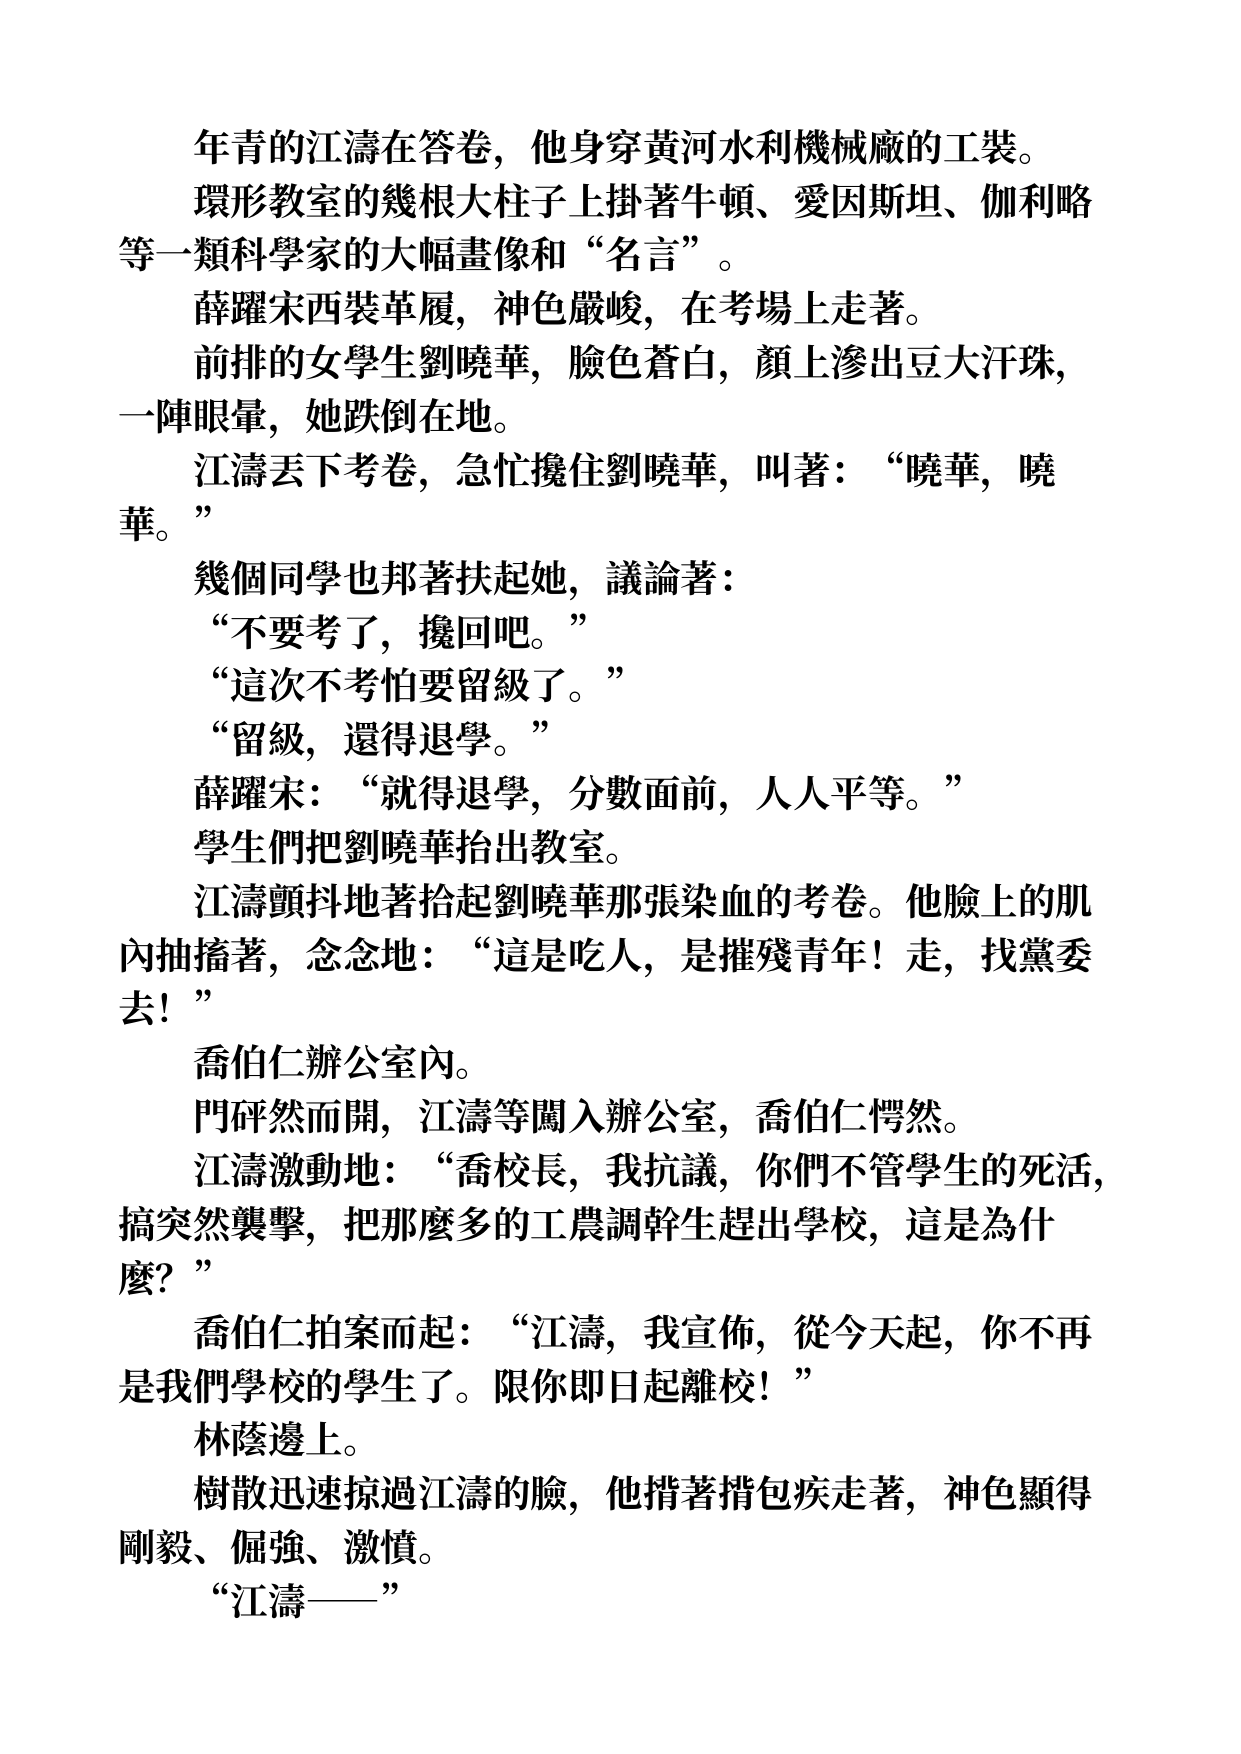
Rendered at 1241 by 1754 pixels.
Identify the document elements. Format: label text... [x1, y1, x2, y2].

text 樹散迅速掠過江濤的臉，他揹著揹包疾走著，神色顯得剛毅、倔強、激憤。 [118, 1464, 1122, 1572]
text 薛躍宋西裝革履，神色嚴峻，在考場上走著。 [118, 280, 1122, 333]
text 年青的江濤在答卷，他身穿黃河水利機械廠的工裝。 [118, 118, 1122, 172]
text 門砰然而開，江濤等闖入辦公室，喬伯仁愕然。 [118, 1087, 1122, 1141]
text “不要考了，攙回吧。” [118, 603, 1122, 657]
text 前排的女學生劉曉華，臉色蒼白，顏上滲出豆大汗珠，一陣眼暈，她跌倒在地。 [118, 333, 1122, 441]
text 環形教室的幾根大柱子上掛著牛頓、愛因斯坦、伽利略等一類科學家的大幅畫像和“名言”。 [118, 172, 1122, 280]
text 林蔭邊上。 [118, 1411, 1122, 1464]
text 幾個同學也邦著扶起她，議論著： [118, 549, 1122, 603]
text 薛躍宋：“就得退學，分數面前，人人平等。” [118, 764, 1122, 818]
text 喬伯仁辦公室內。 [118, 1034, 1122, 1087]
text “留級，還得退學。” [118, 711, 1122, 764]
text 江濤激動地：“喬校長，我抗議，你們不管學生的死活，搞突然襲擊，把那麼多的工農調幹生趕出學校，這是為什麼？” [118, 1141, 1122, 1303]
text 學生們把劉曉華抬出教室。 [118, 818, 1122, 872]
text 江濤丟下考卷，急忙攙住劉曉華，叫著：“曉華，曉華。” [118, 441, 1122, 549]
text “江濤——” [118, 1572, 1122, 1626]
text 喬伯仁拍案而起：“江濤，我宣佈，從今天起，你不再是我們學校的學生了。限你即日起離校！” [118, 1303, 1122, 1411]
text “這次不考怕要留級了。” [118, 657, 1122, 711]
text 江濤顫抖地著拾起劉曉華那張染血的考卷。他臉上的肌內抽搐著，念念地：“這是吃人，是摧殘青年！走，找黨委去！” [118, 872, 1122, 1034]
